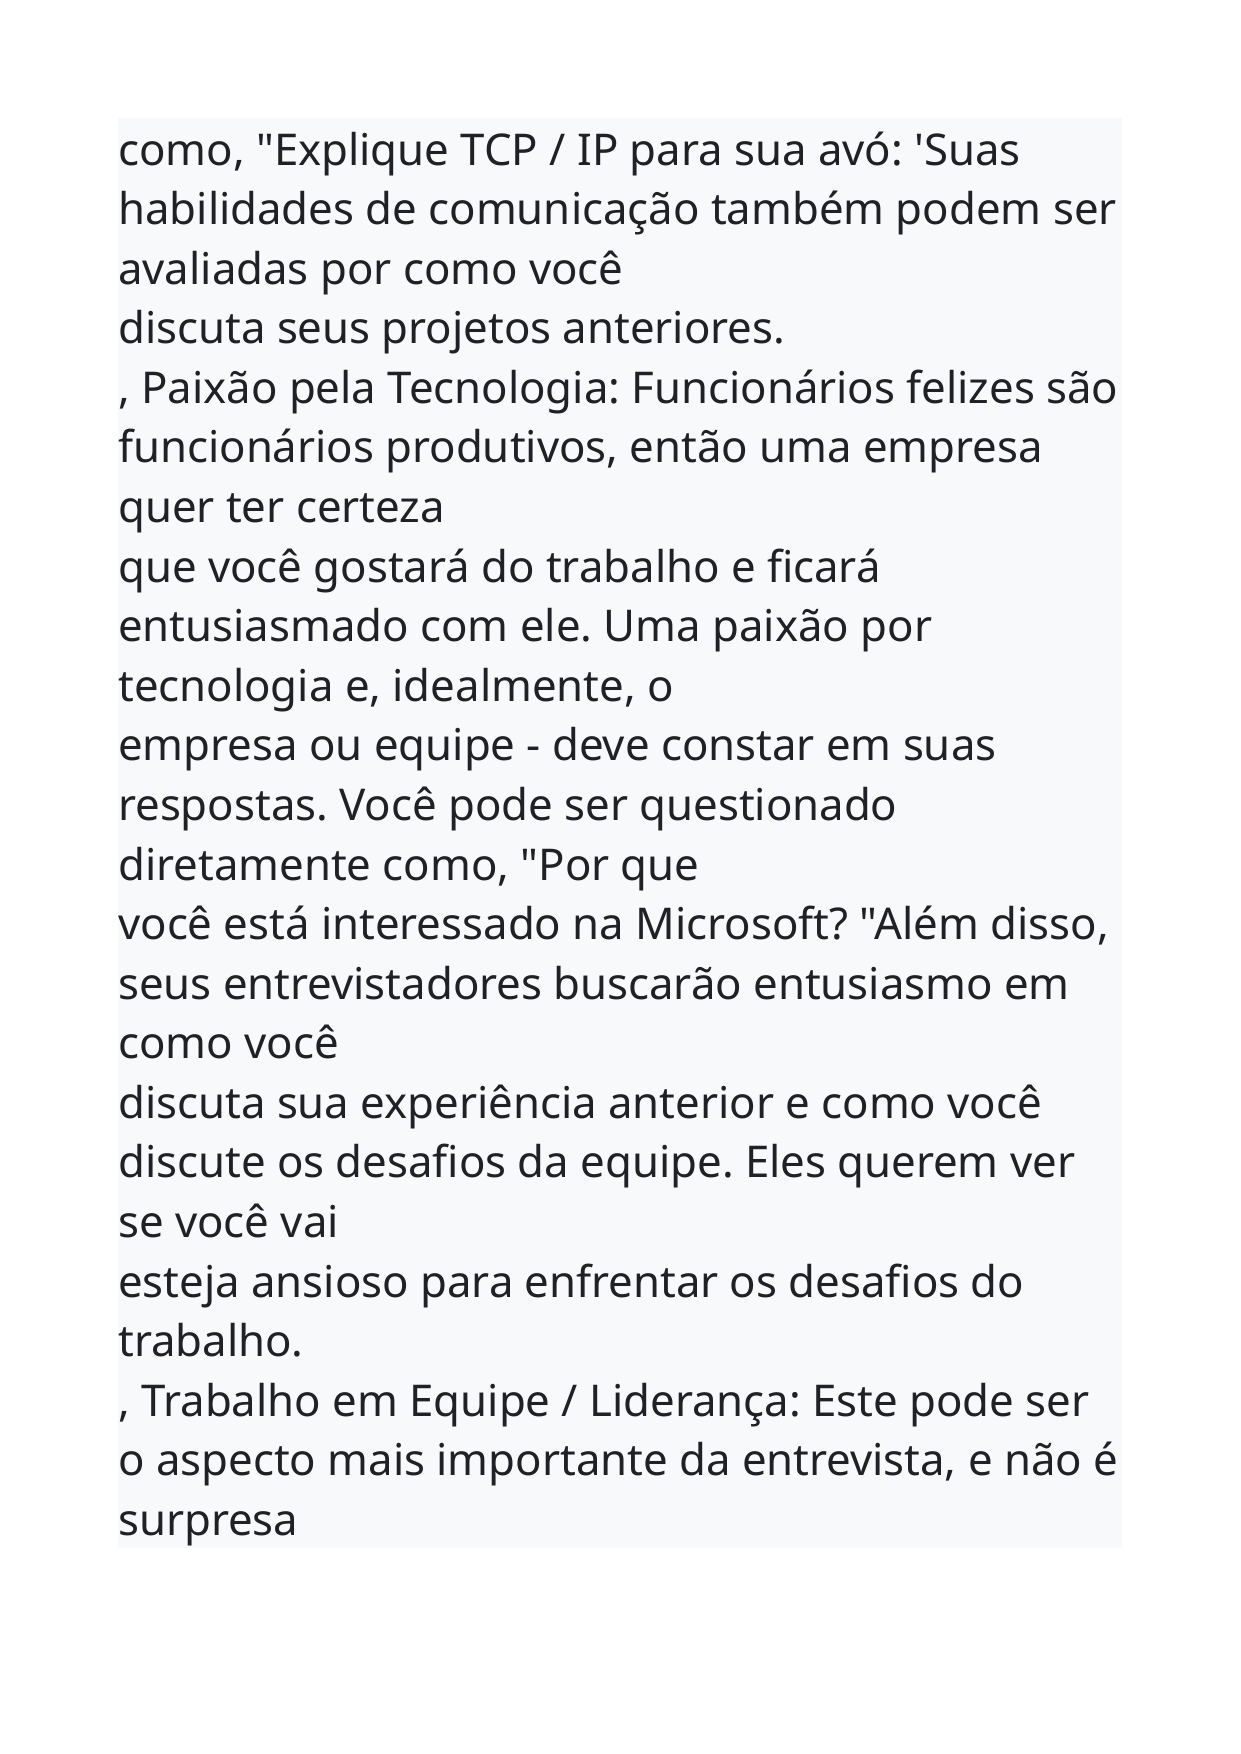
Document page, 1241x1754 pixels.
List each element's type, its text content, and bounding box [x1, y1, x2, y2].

text empresa ou equipe - deve constar em suas respostas. Você pode ser questionado diretamente como, "Por que [118, 714, 1122, 893]
text , Trabalho em Equipe / Liderança: Este pode ser o aspecto mais importante da entrevista, e não é surpresa [118, 1369, 1122, 1548]
text discuta sua experiência anterior e como você discute os desafios da equipe. Eles querem ver se você vai [118, 1071, 1122, 1250]
text que você gostará do trabalho e ficará entusiasmado com ele. Uma paixão por tecnologia e, idealmente, o [118, 535, 1122, 714]
text , Paixão pela Tecnologia: Funcionários felizes são funcionários produtivos, então uma empresa quer ter certeza [118, 356, 1122, 535]
text discuta seus projetos anteriores. [118, 297, 1122, 356]
text você está interessado na Microsoft? "Além disso, seus entrevistadores buscarão entusiasmo em como você [118, 893, 1122, 1071]
text esteja ansioso para enfrentar os desafios do trabalho. [118, 1250, 1122, 1369]
text como, "Explique TCP / IP para sua avó: 'Suas habilidades de comunicação também podem ser avaliadas por como você [118, 118, 1122, 297]
